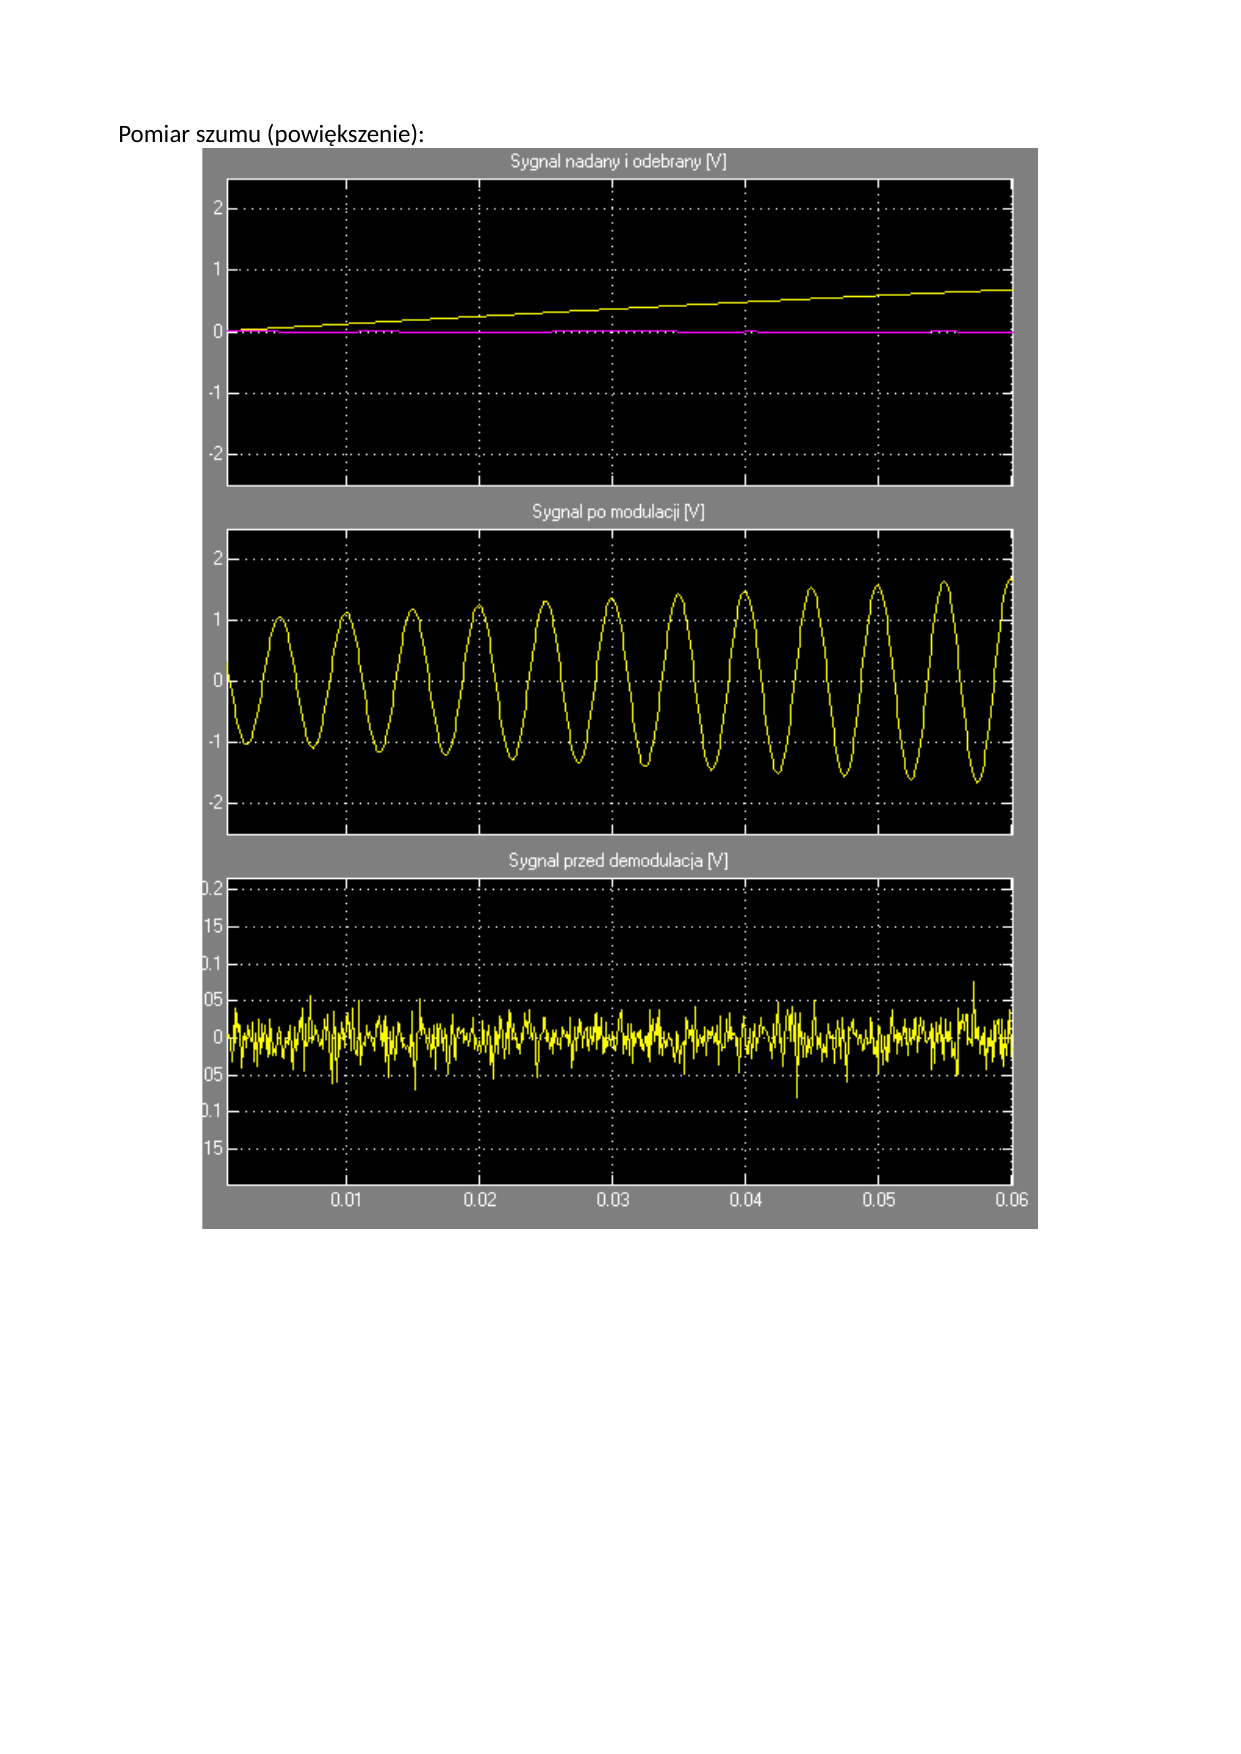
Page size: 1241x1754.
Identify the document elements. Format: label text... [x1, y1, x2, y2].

text Pomiar szumu (powiększenie): [118, 118, 1122, 149]
picture [202, 148, 1038, 1229]
